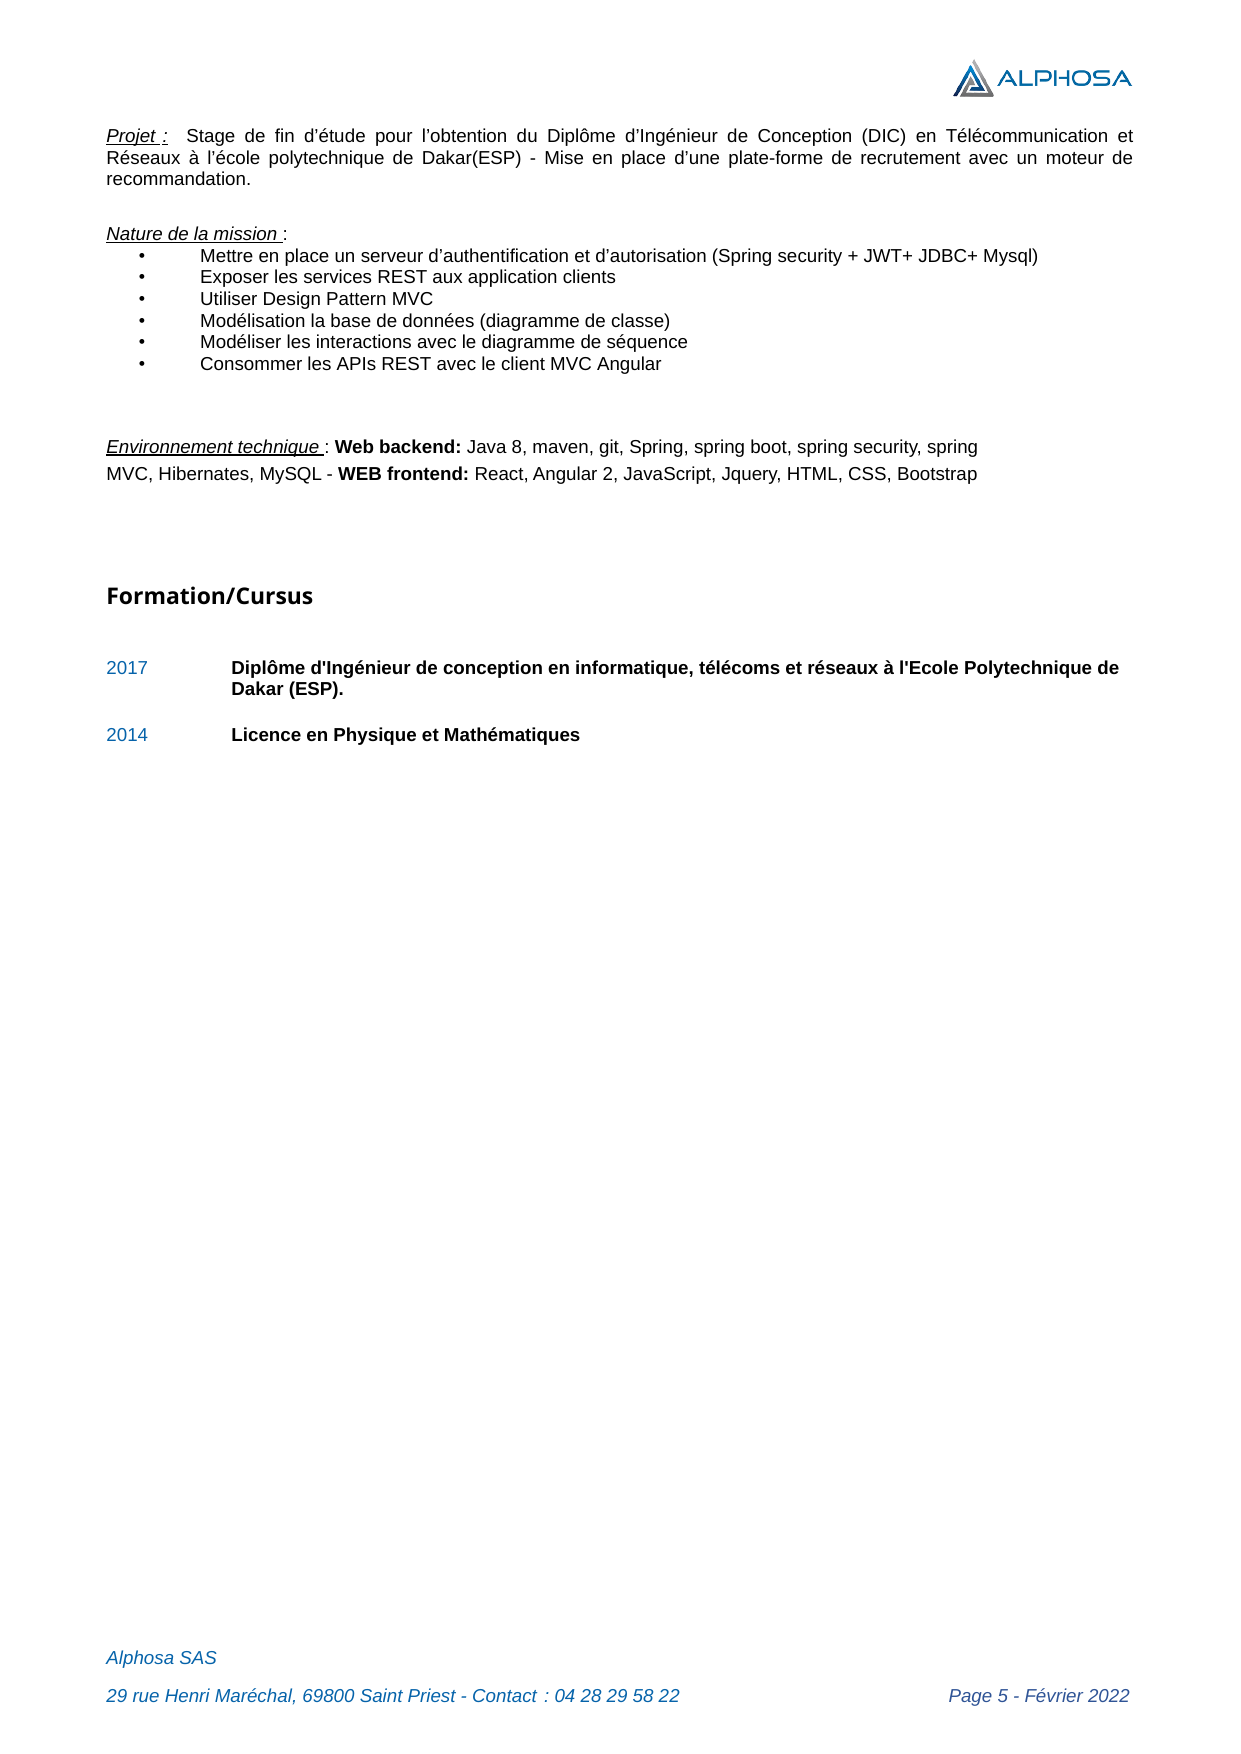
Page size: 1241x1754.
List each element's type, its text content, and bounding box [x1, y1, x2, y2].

text MVC, Hibernates, MySQL - WEB frontend: React, Angular 2, JavaScript, Jquery, HTML, CSS, Bootstrap [106, 463, 1134, 485]
text 2017 Diplôme d'Ingénieur de conception en informatique, télécoms et réseaux à l'Ecole Polytechnique de Dakar (ESP). [106, 656, 1134, 699]
list Exposer les services REST aux application clients [138, 266, 1134, 288]
list Mettre en place un serveur d’authentification et d’autorisation (Spring security + JWT+ JDBC+ Mysql) [138, 245, 1134, 266]
text Projet : Stage de fin d’étude pour l’obtention du Diplôme d’Ingénieur de Conception (DIC) en Télécommunication et Réseaux à l’école polytechnique de Dakar(ESP) - Mise en place d’une plate-forme de recrutement avec un moteur de recommandation. [106, 125, 1134, 190]
text Nature de la mission : [106, 223, 1134, 245]
text Formation/Cursus [106, 579, 1134, 611]
list Consommer les APIs REST avec le client MVC Angular [138, 353, 1134, 375]
text 2014 Licence en Physique et Mathématiques [106, 724, 1134, 745]
text Environnement technique : Web backend: Java 8, maven, git, Spring, spring boot, spring security, spring [106, 436, 1134, 457]
picture [950, 57, 1134, 100]
list Modélisation la base de données (diagramme de classe) [138, 310, 1134, 331]
list Utiliser Design Pattern MVC [138, 288, 1134, 310]
list Modéliser les interactions avec le diagramme de séquence [138, 331, 1134, 353]
